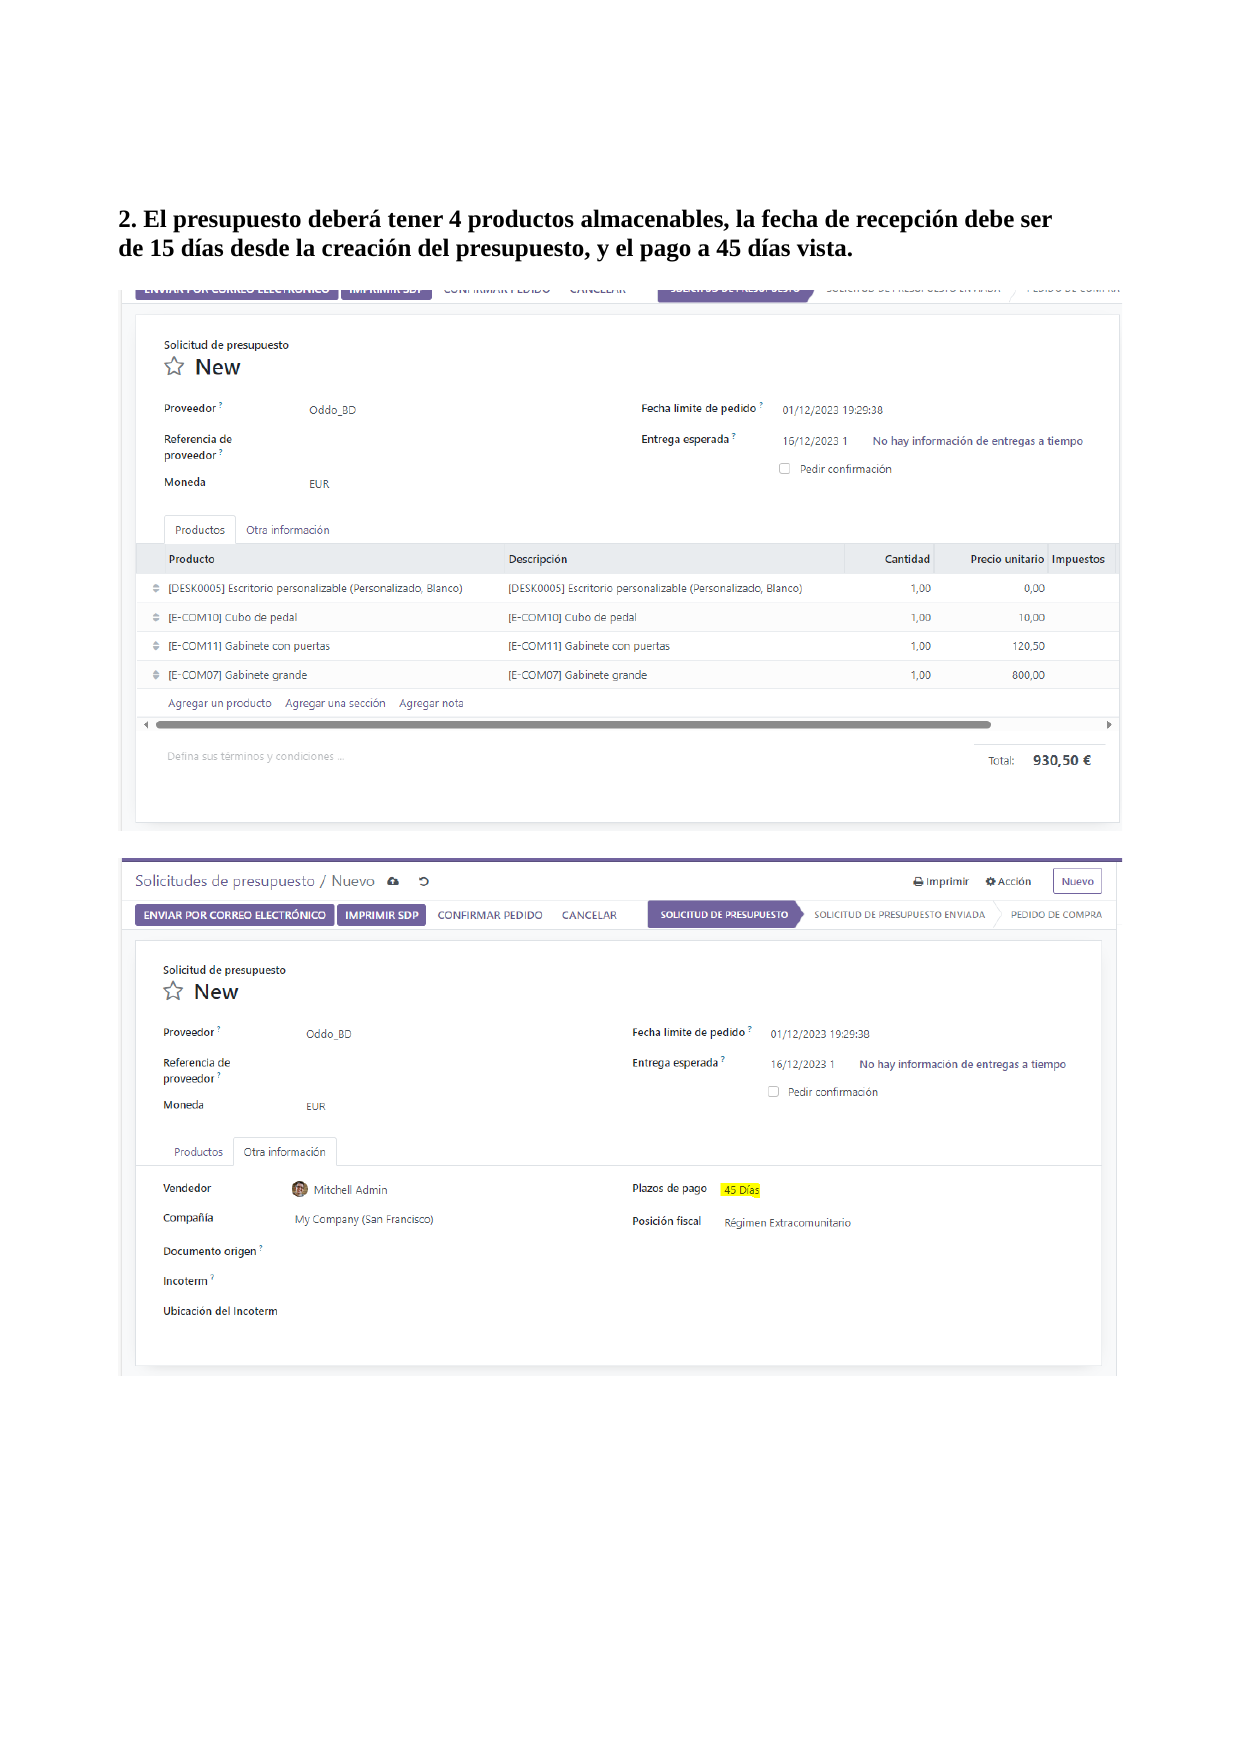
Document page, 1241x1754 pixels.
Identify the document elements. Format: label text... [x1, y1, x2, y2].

picture [118, 290, 1123, 831]
picture [118, 858, 1123, 1376]
text 2. El presupuesto deberá tener 4 productos almacenables, la fecha de recepción debe ser [118, 204, 1122, 233]
text de 15 días desde la creación del presupuesto, y el pago a 45 días vista. [118, 233, 1122, 262]
